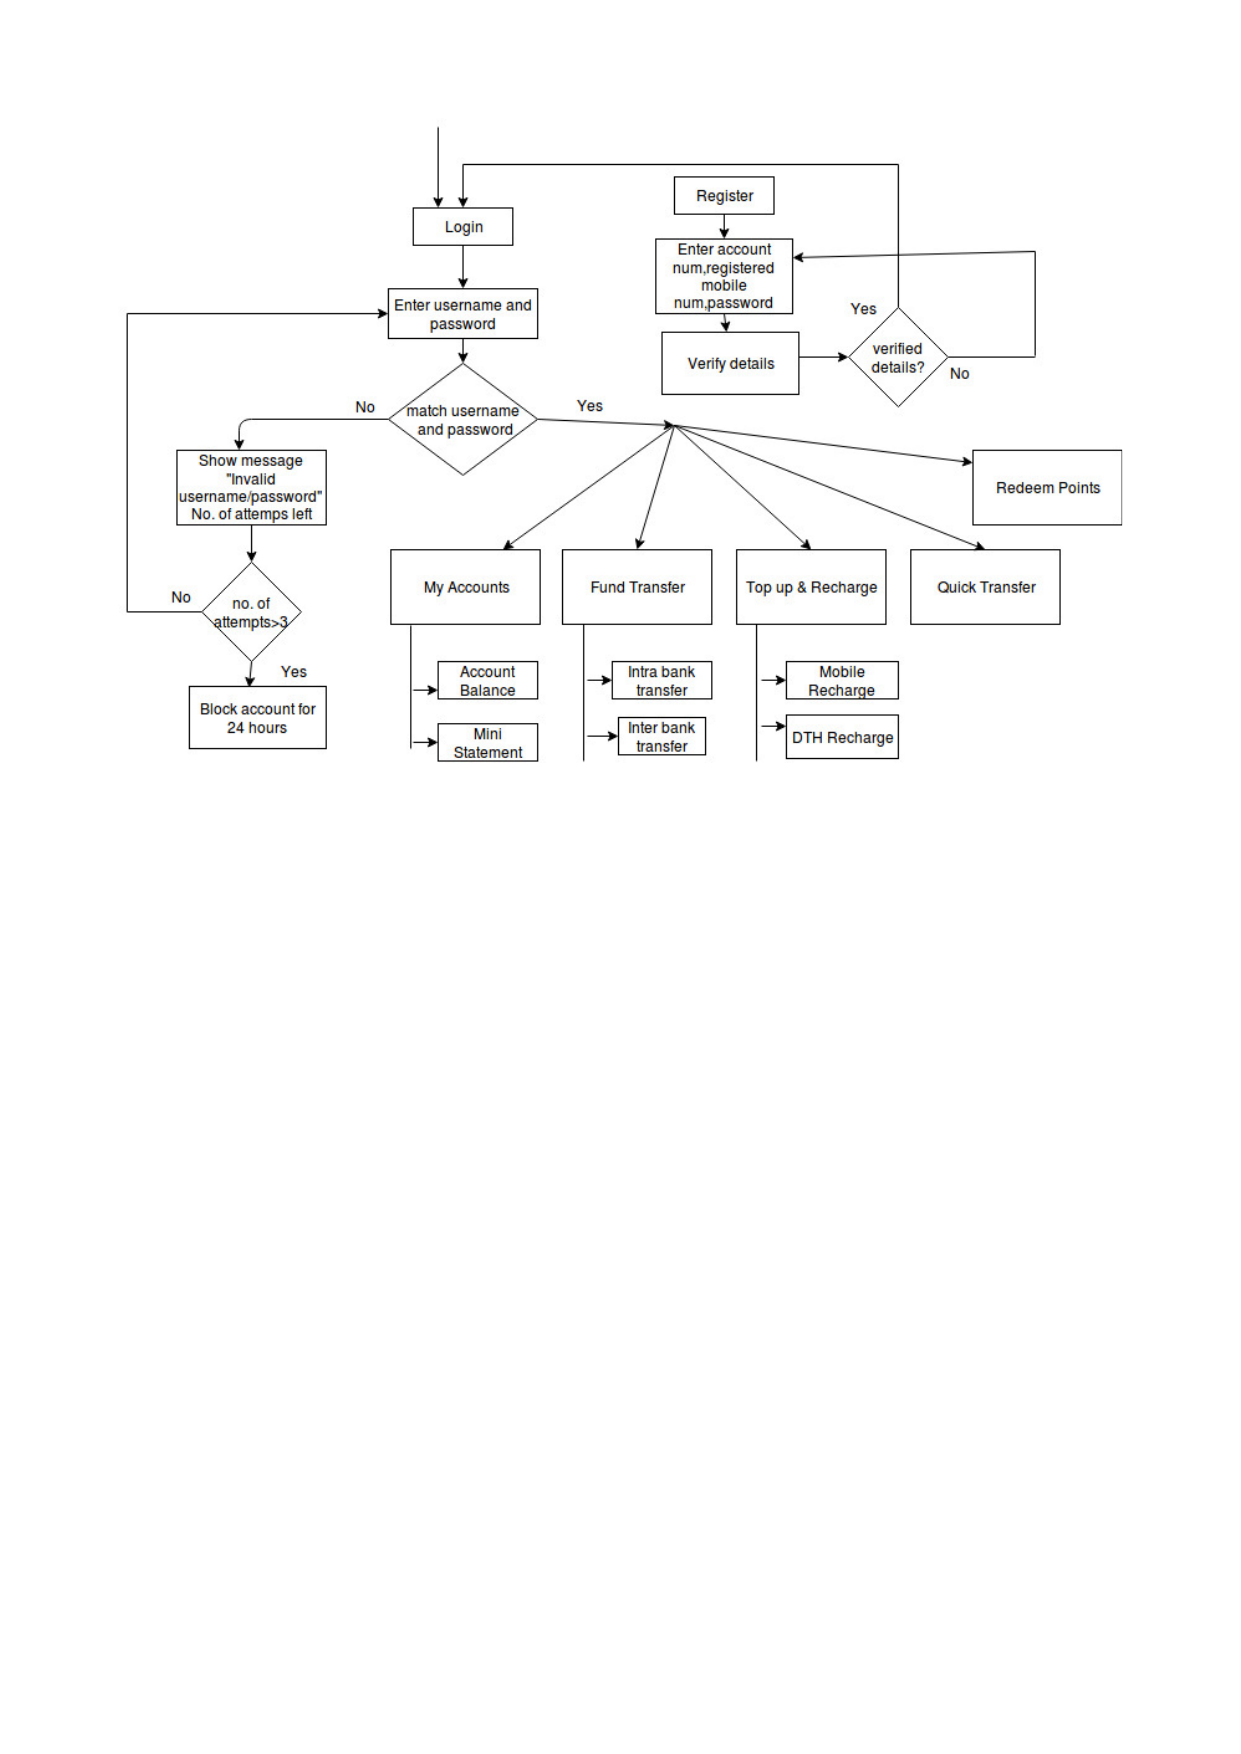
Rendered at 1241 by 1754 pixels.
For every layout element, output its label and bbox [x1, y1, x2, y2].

picture [118, 118, 1123, 763]
